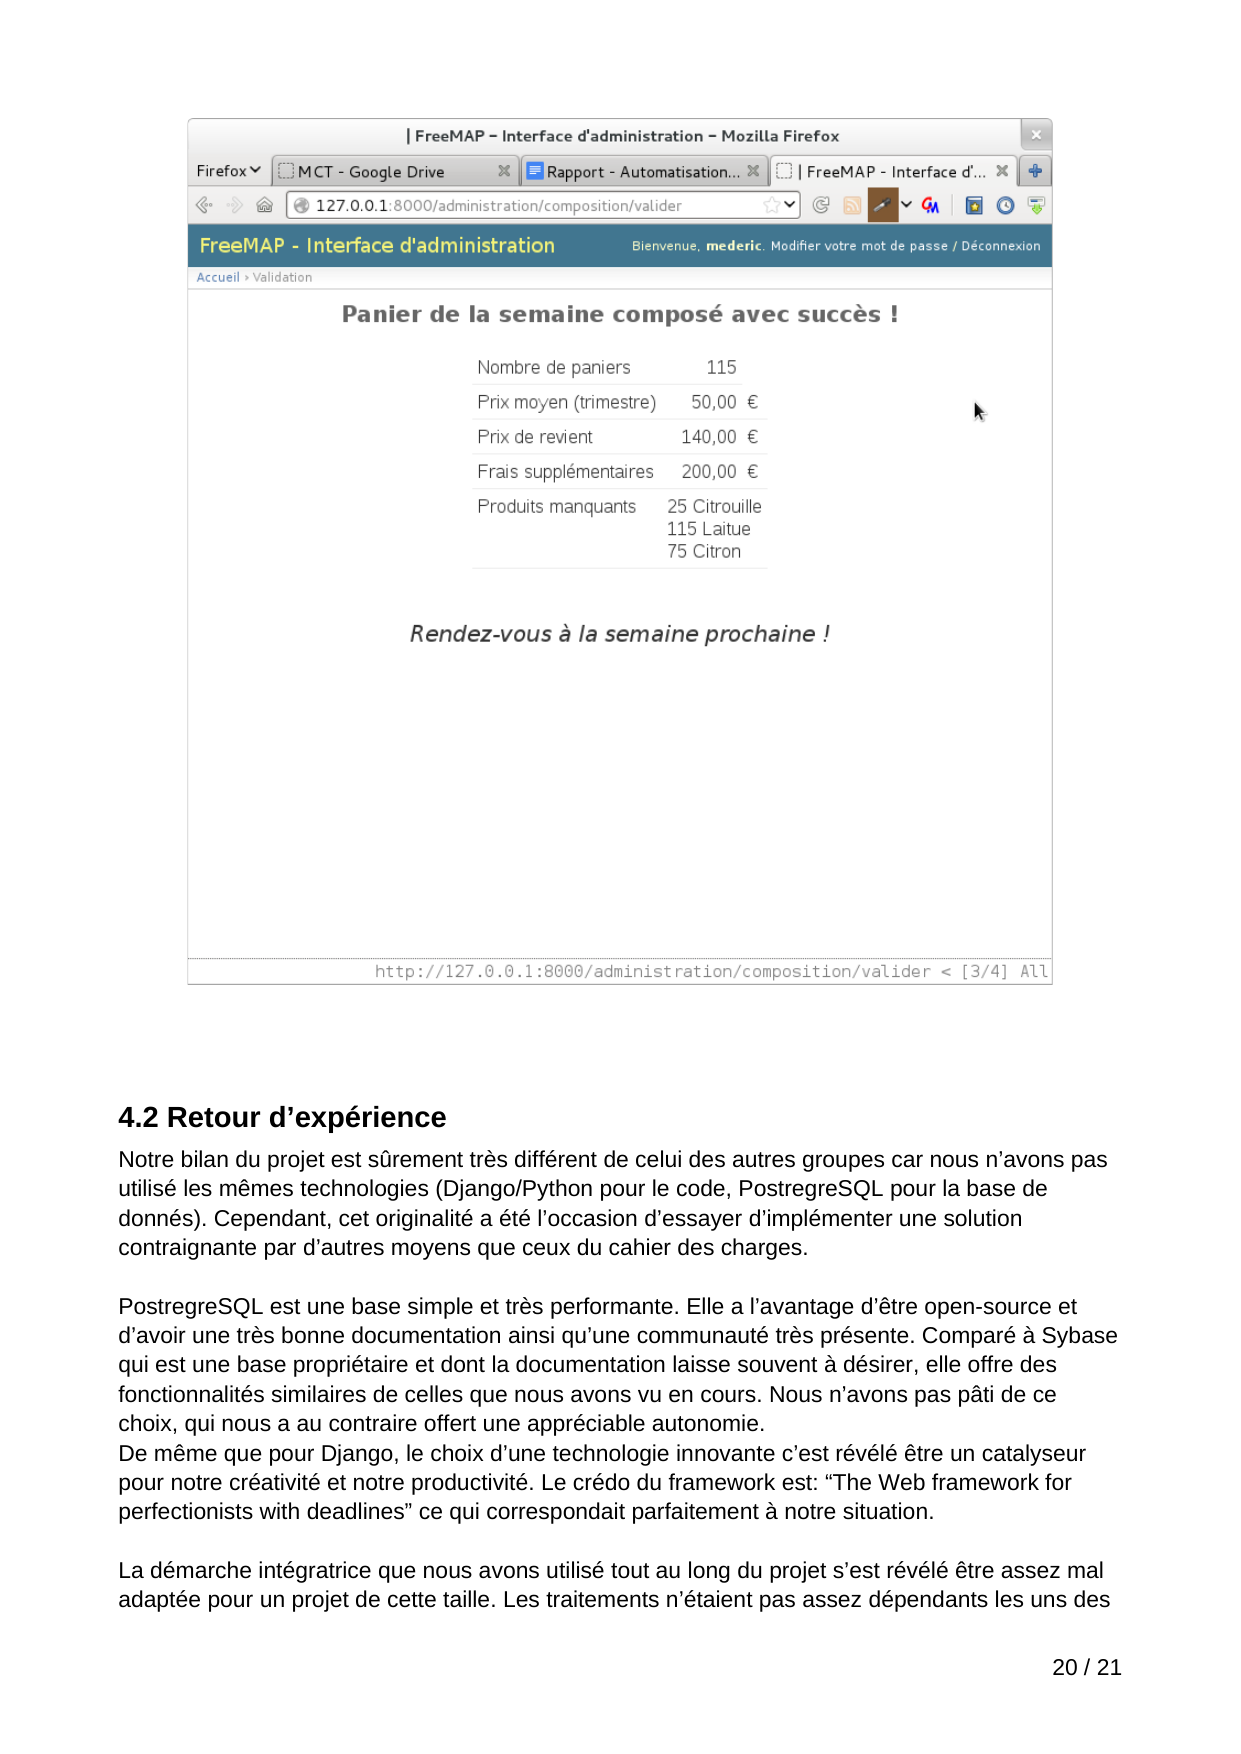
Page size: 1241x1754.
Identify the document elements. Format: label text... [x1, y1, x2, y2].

text PostregreSQL est une base simple et très performante. Elle a l’avantage d’être open-source et d’avoir une très bonne documentation ainsi qu’une communauté très présente. Comparé à Sybase qui est une base propriétaire et dont la documentation laisse souvent à désirer, elle offre des fonctionnalités similaires de celles que nous avons vu en cours. Nous n’avons pas pâti de ce choix, qui nous a au contraire offert une appréciable autonomie. [118, 1293, 1122, 1436]
text De même que pour Django, le choix d’une technologie innovante c’est révélé être un catalyseur pour notre créativité et notre productivité. Le crédo du framework est: “The Web framework for perfectionists with deadlines” ce qui correspondait parfaitement à notre situation. [118, 1440, 1122, 1524]
subtitle 4.2 Retour d’expérience [118, 1101, 1122, 1133]
text Notre bilan du projet est sûrement très différent de celui des autres groupes car nous n’avons pas utilisé les mêmes technologies (Django/Python pour le code, PostregreSQL pour la base de donnés). Cependant, cet originalité a été l’occasion d’essayer d’implémenter une solution contraignante par d’autres moyens que ceux du cahier des charges. [118, 1146, 1122, 1260]
picture [187, 118, 1053, 985]
text La démarche intégratrice que nous avons utilisé tout au long du projet s’est révélé être assez mal adaptée pour un projet de cette taille. Les traitements n’étaient pas assez dépendants les uns des [118, 1558, 1122, 1613]
